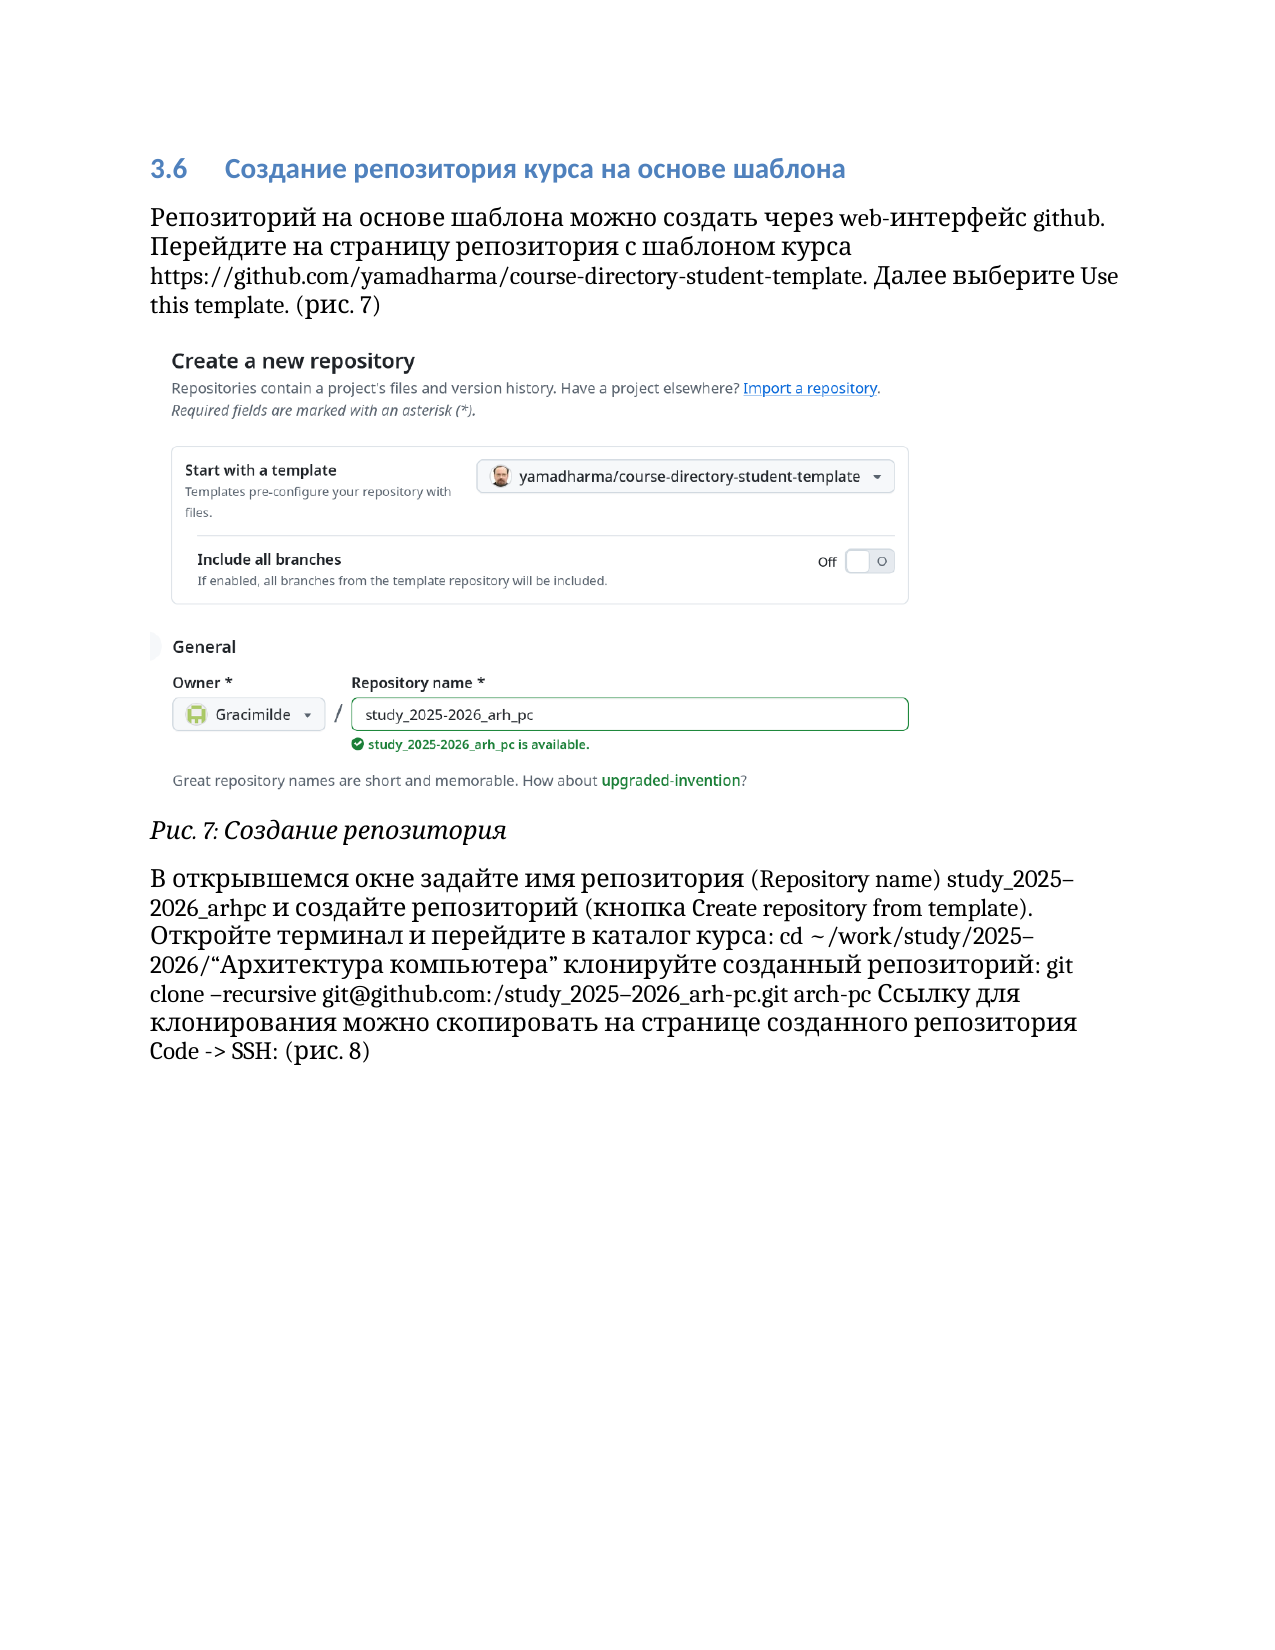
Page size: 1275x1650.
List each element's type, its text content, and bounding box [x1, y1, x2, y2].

text В открывшемся окне задайте имя репозитория (Repository name) study_2025–2026_arhpc и создайте репозиторий (кнопка Create repository from template). Откройте терминал и перейдите в каталог курса: cd ~/work/study/2025–2026/“Архитектура компьютера” клонируйте созданный репозиторий: git clone –recursive git@github.com:/study_2025–2026_arh-pc.git arch-pc Ссылку для клонирования можно скопировать на странице созданного репозитория Code -> SSH: (рис. 8) [150, 865, 1125, 1066]
text Репозиторий на основе шаблона можно создать через web-интерфейс github. Перейдите на страницу репозитория с шаблоном курса https://github.com/yamadharma/course-directory-student-template. Далее выберите Use this template. (рис. 7) [150, 204, 1125, 319]
picture [150, 338, 936, 797]
subtitle 3.6 Создание репозитория курса на основе шаблона [150, 150, 1125, 186]
text Рис. 7: Создание репозитория [150, 817, 1125, 846]
